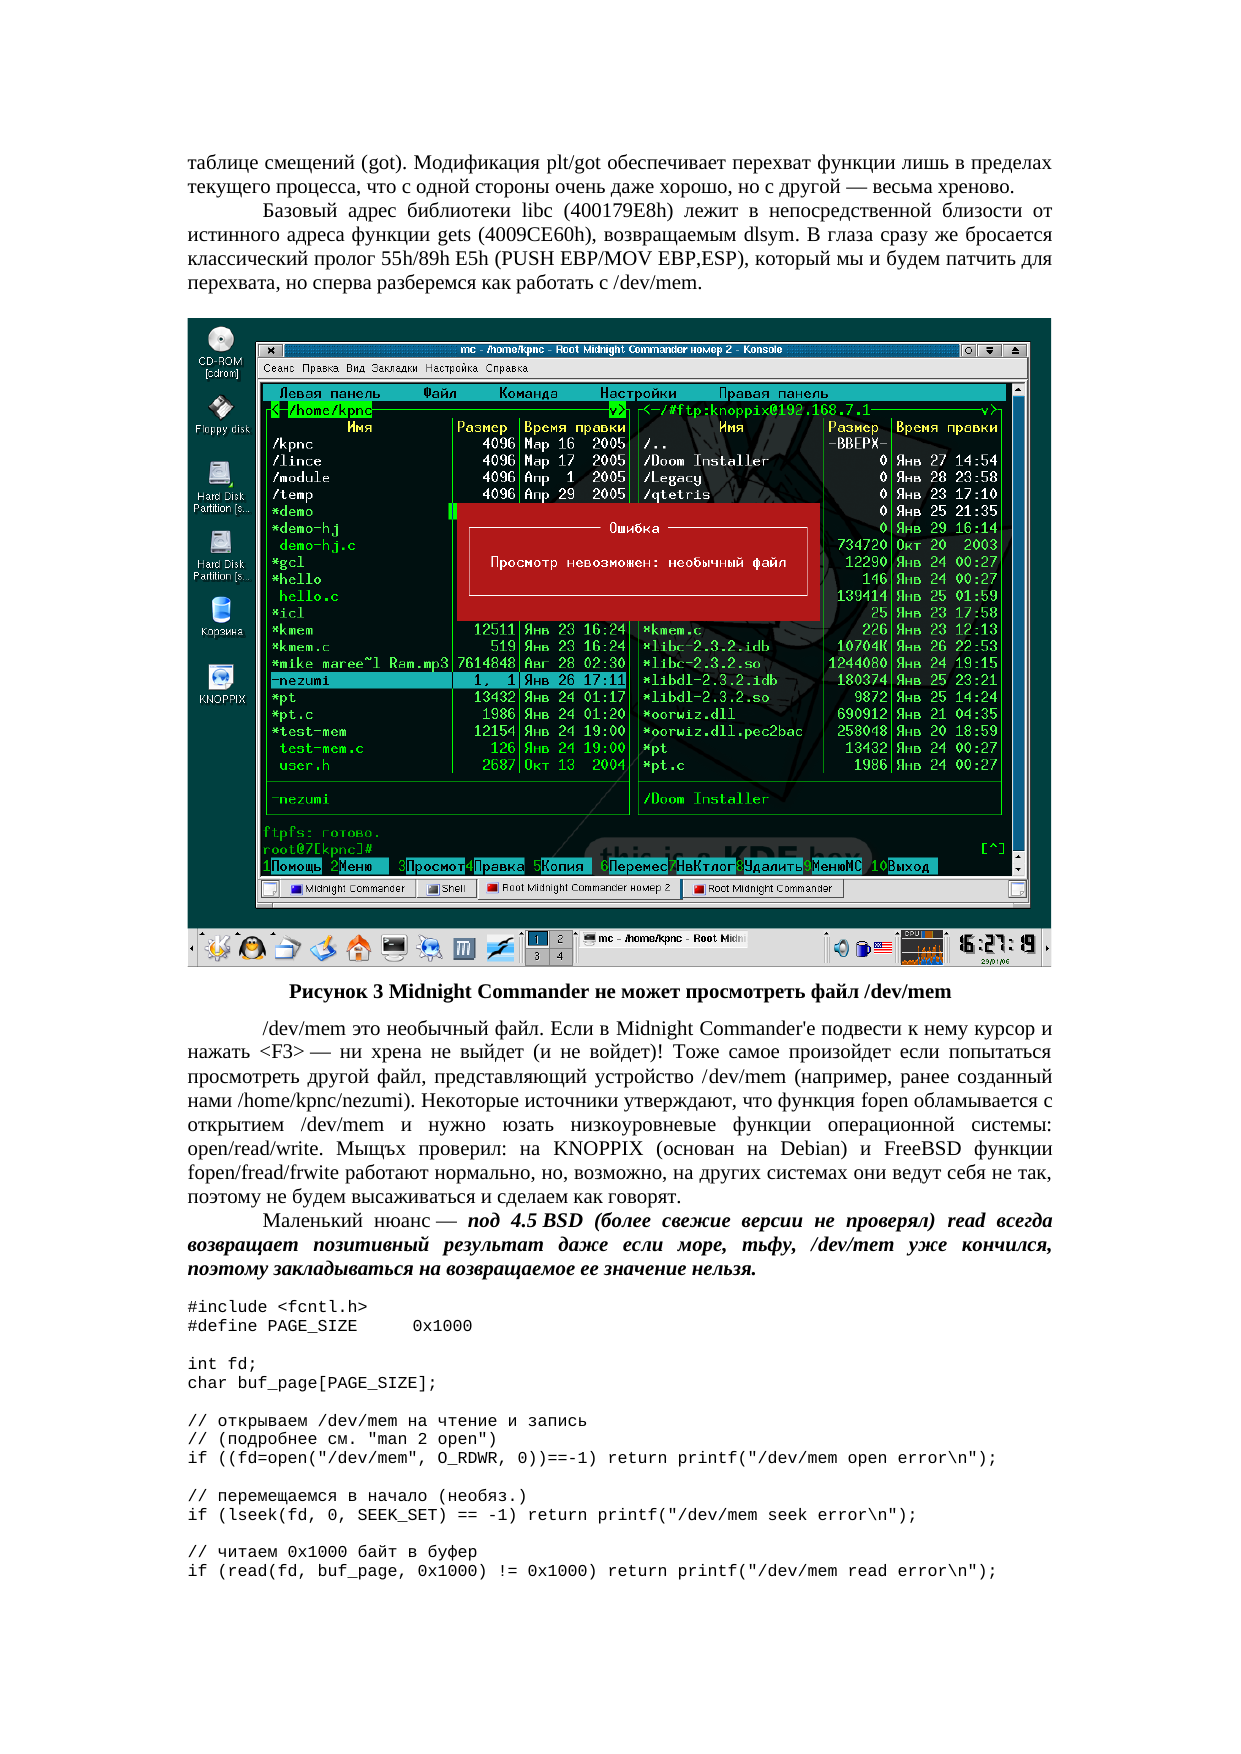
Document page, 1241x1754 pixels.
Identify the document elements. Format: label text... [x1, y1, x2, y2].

text int fd; [187, 1356, 1053, 1374]
text char buf_page[PAGE_SIZE]; [187, 1374, 1053, 1393]
text // открываем /dev/mem на чтение и запись [187, 1412, 1053, 1431]
text // перемещаемся в начало (необяз.) [187, 1487, 1053, 1506]
text Базовый адрес библиотеки libc (400179E8h) лежит в непосредственной близости от истинного адреса функции gets (4009CE60h), возвращаемым dlsym. В глаза сразу же бросается классический пролог 55h/89h E5h (PUSH EBP/MOV EBP,ESP), который мы и будем патчить для перехвата, но сперва разберемся как работать с /dev/mem. [187, 198, 1053, 294]
text Рисунок 3 Midnight Commander не может просмотреть файл /dev/mem [187, 979, 1053, 1003]
text // (подробнее см. "man 2 open") [187, 1431, 1053, 1450]
text if (read(fd, buf_page, 0x1000) != 0x1000) return printf("/dev/mem read error\n"); [187, 1563, 1053, 1582]
text таблице смещений (got). Модификация plt/got обеспечивает перехват функции лишь в пределах текущего процесса, что с одной стороны очень даже хорошо, но с другой — весьма хреново. [187, 150, 1053, 198]
picture [187, 318, 1052, 967]
text if (lseek(fd, 0, SEEK_SET) == -1) return printf("/dev/mem seek error\n"); [187, 1506, 1053, 1525]
text #include <fcntl.h> [187, 1299, 1053, 1318]
text /dev/mem это необычный файл. Если в Midnight Commander'е подвести к нему курсор и нажать <F3> — ни хрена не выйдет (и не войдет)! Тоже самое произойдет если попытаться просмотреть другой файл, представляющий устройство /dev/mem (например, ранее созданный нами /home/kpnc/nezumi). Некоторые источники утверждают, что функция fopen обламывается с открытием /dev/mem и нужно юзать низкоуровневые функции операционной системы: open/read/write. Мыщъх проверил: на KNOPPIX (основан на Debian) и FreeBSD функции fopen/fread/frwite работают нормально, но, возможно, на других системах они ведут себя не так, поэтому не будем высаживаться и сделаем как говорят. [187, 1015, 1053, 1208]
text if ((fd=open("/dev/mem", O_RDWR, 0))==-1) return printf("/dev/mem open error\n"); [187, 1450, 1053, 1469]
text #define PAGE_SIZE 0x1000 [187, 1318, 1053, 1337]
text // читаем 0x1000 байт в буфер [187, 1544, 1053, 1563]
text Маленький нюанс — под 4.5 BSD (более свежие версии не проверял) read всегда возвращает позитивный результат даже если море, тьфу, /dev/mem уже кончился, поэтому закладываться на возвращаемое ее значение нельзя. [187, 1208, 1053, 1280]
